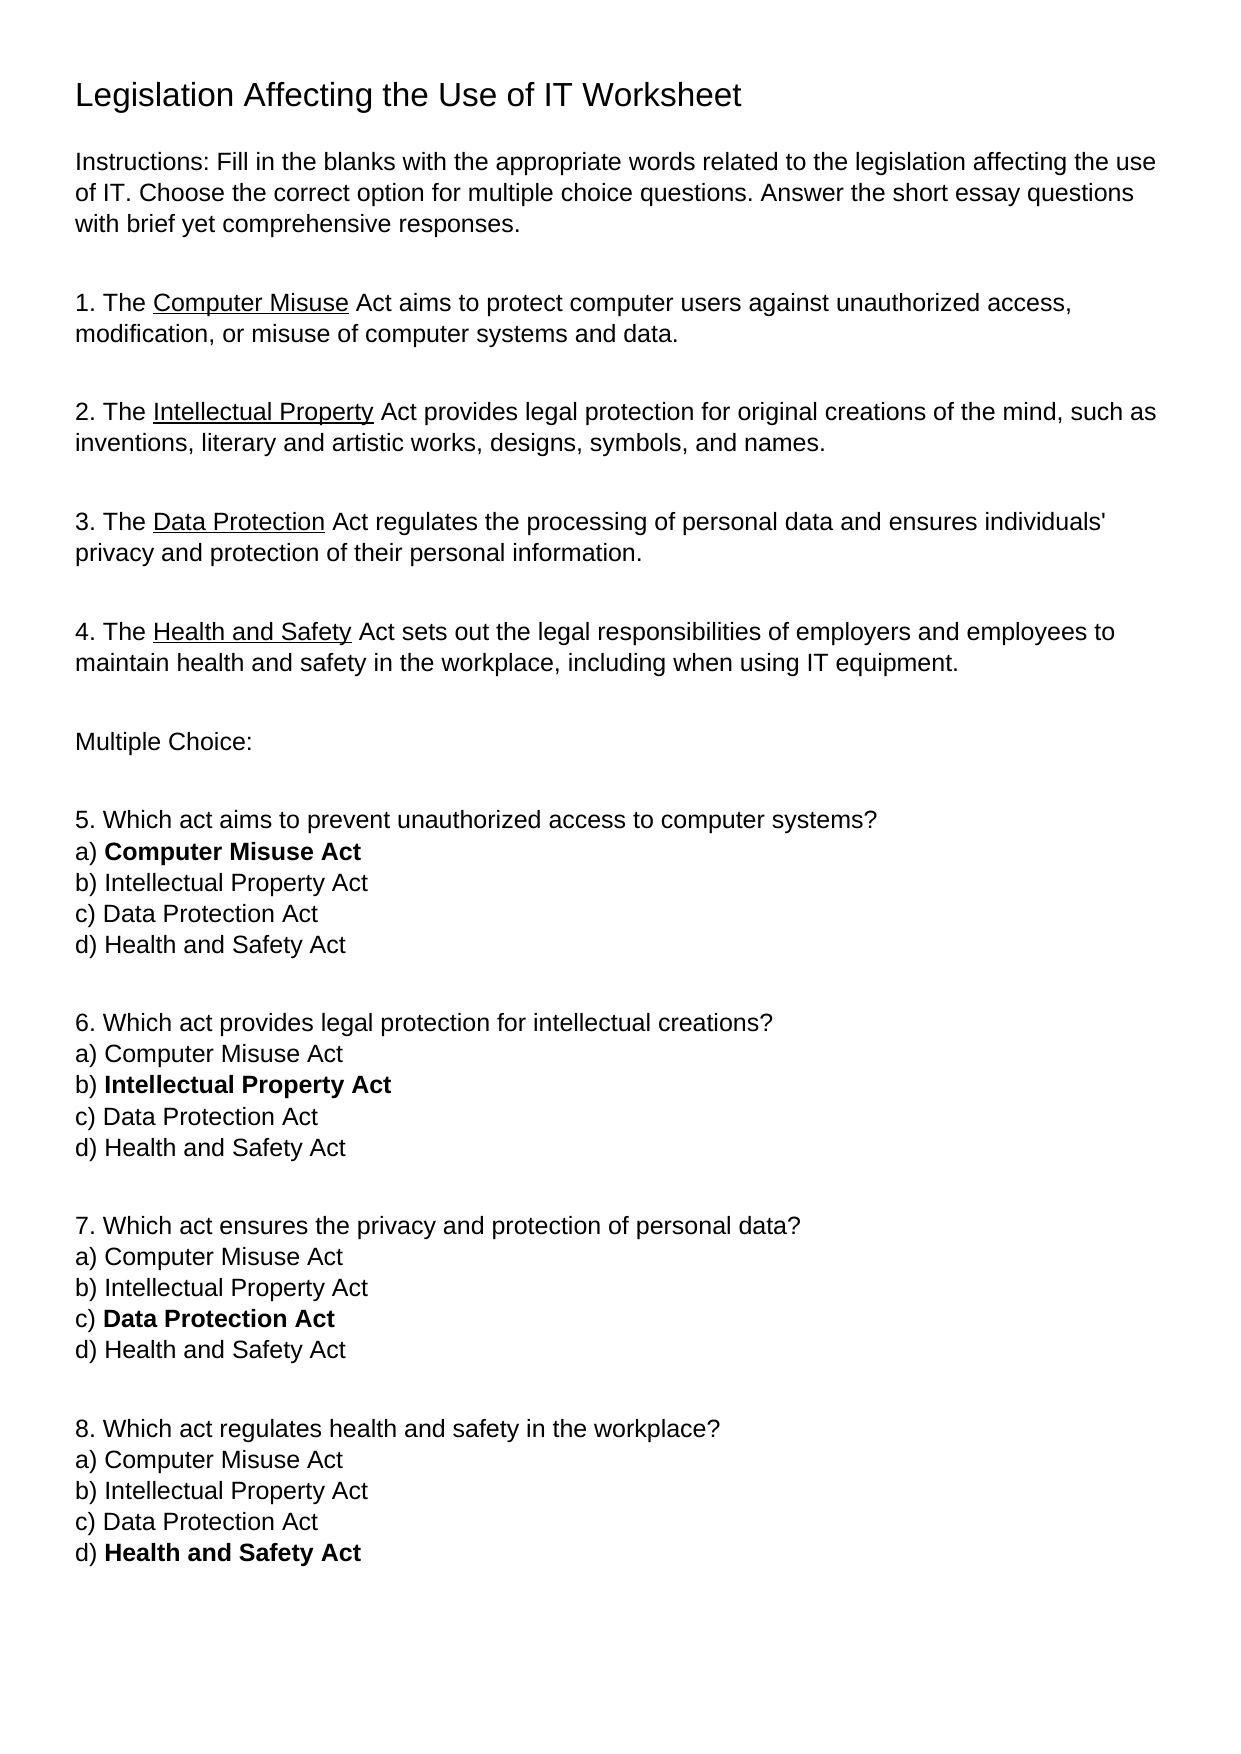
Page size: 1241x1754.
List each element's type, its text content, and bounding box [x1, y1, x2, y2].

text 5. Which act aims to prevent unauthorized access to computer systems? a) Computer Misuse Act b) Intellectual Property Act c) Data Protection Act d) Health and Safety Act [75, 774, 1165, 958]
text 7. Which act ensures the privacy and protection of personal data? a) Computer Misuse Act b) Intellectual Property Act c) Data Protection Act d) Health and Safety Act [75, 1180, 1165, 1364]
text 6. Which act provides legal protection for intellectual creations? a) Computer Misuse Act b) Intellectual Property Act c) Data Protection Act d) Health and Safety Act [75, 977, 1165, 1161]
text 1. The Computer Misuse Act aims to protect computer users against unauthorized access, modification, or misuse of computer systems and data. [75, 257, 1165, 347]
text 3. The Data Protection Act regulates the processing of personal data and ensures individuals' privacy and protection of their personal information. [75, 476, 1165, 567]
text Legislation Affecting the Use of IT Worksheet Instructions: Fill in the blanks with the appropriate words related to the legislation affecting the use of IT. Choose the correct option for multiple choice questions. Answer the short essay questions with brief yet comprehensive responses. [75, 75, 1165, 238]
text Multiple Choice: [75, 696, 1165, 756]
text 8. Which act regulates health and safety in the workplace? a) Computer Misuse Act b) Intellectual Property Act c) Data Protection Act d) Health and Safety Act [75, 1383, 1165, 1567]
text 2. The Intellectual Property Act provides legal protection for original creations of the mind, such as inventions, literary and artistic works, designs, symbols, and names. [75, 366, 1165, 457]
text 4. The Health and Safety Act sets out the legal responsibilities of employers and employees to maintain health and safety in the workplace, including when using IT equipment. [75, 586, 1165, 677]
